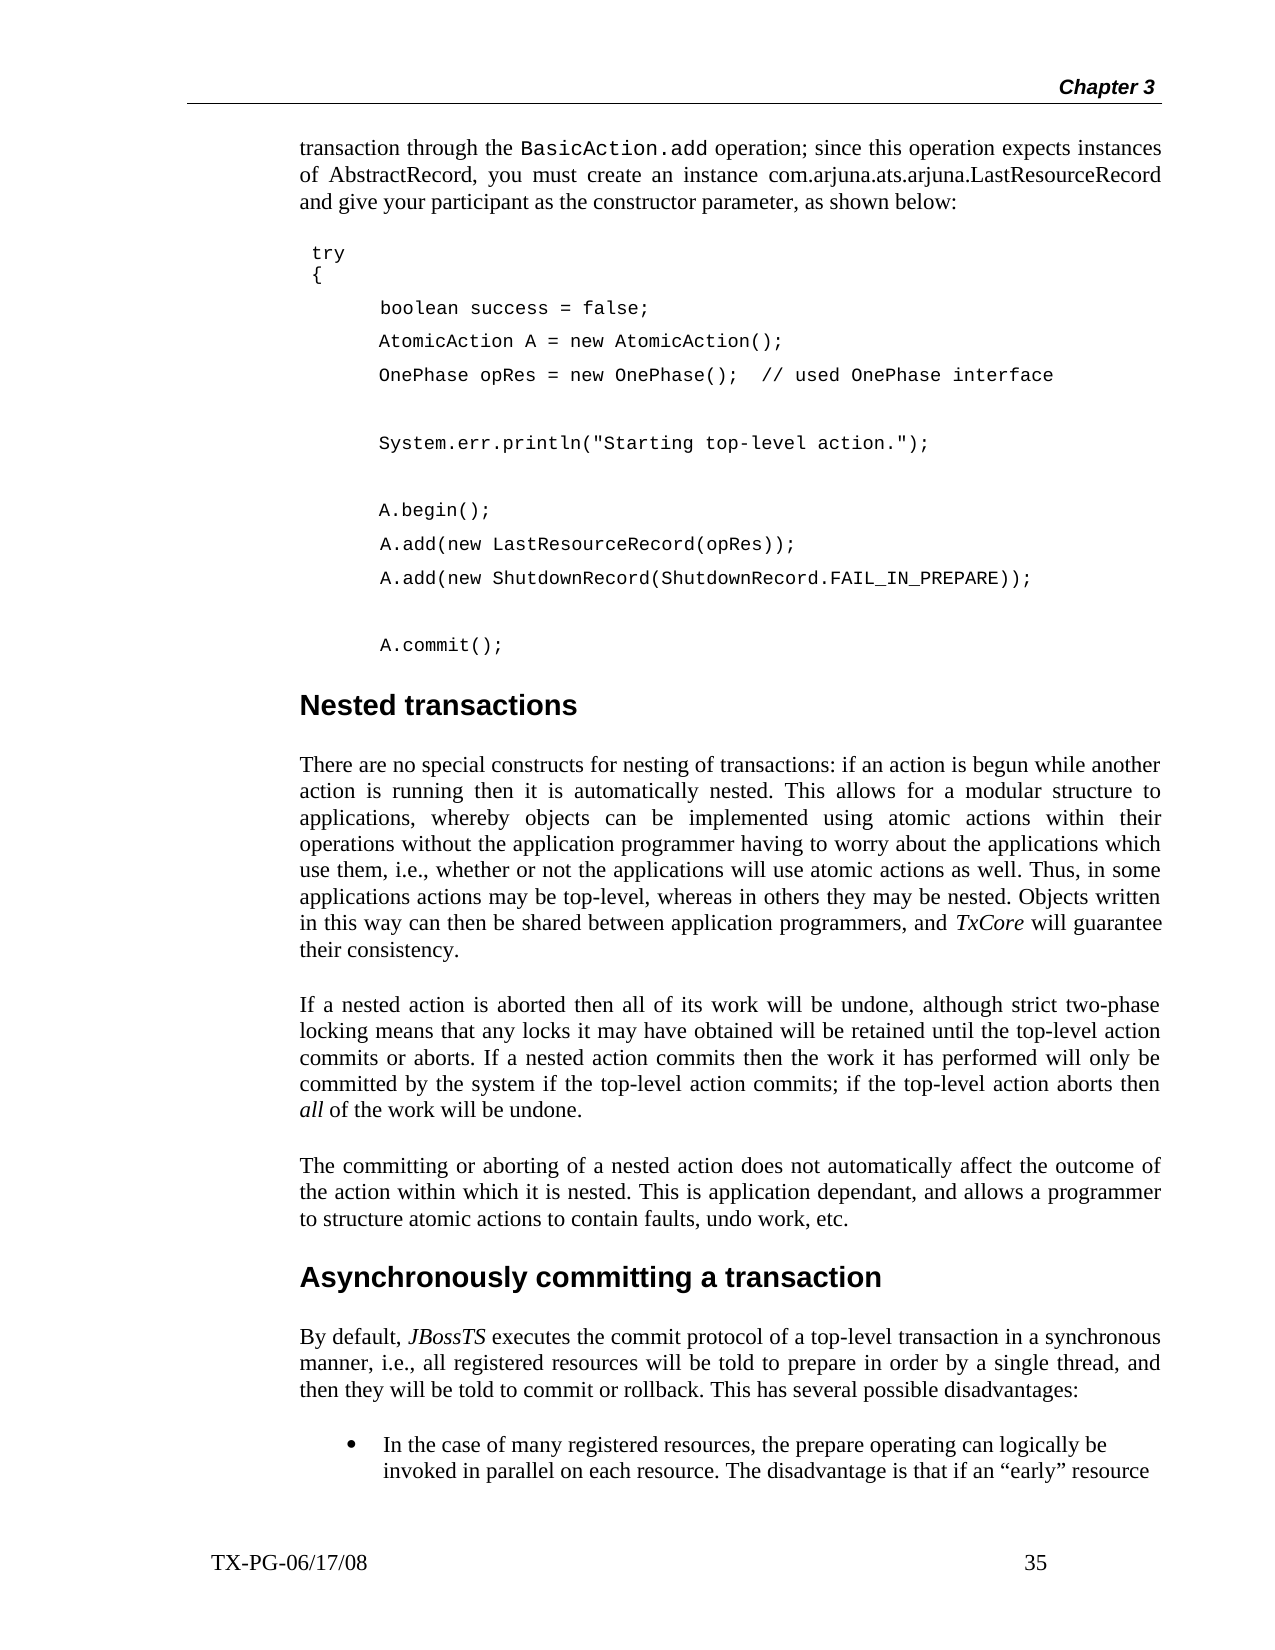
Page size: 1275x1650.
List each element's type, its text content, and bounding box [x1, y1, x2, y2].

list In the case of many registered resources, the prepare operating can logically be invoked in parallel on each resource. The disadvantage is that if an “early” resource [347, 1431, 1162, 1484]
text There are no special constructs for nesting of transactions: if an action is begun while another action is running then it is automatically nested. This allows for a modular structure to applications, whereby objects can be implemented using atomic actions within their operations without the application programmer having to worry about the applications which use them, i.e., whether or not the applications will use atomic actions as well. Thus, in some applications actions may be top-level, whereas in others they may be nested. Objects written in this way can then be shared between application programmers, and TxCore will guarantee their consistency. [299, 751, 1162, 962]
text A.begin(); [311, 501, 1162, 522]
text transaction through the BasicAction.add operation; since this operation expects instances of AbstractRecord, you must create an instance com.arjuna.ats.arjuna.LastResourceRecord and give your participant as the constructor parameter, as shown below: [299, 134, 1162, 214]
text try { [311, 243, 1162, 286]
text A.commit(); [311, 636, 1162, 657]
text If a nested action is aborted then all of its work will be undone, although strict two-phase locking means that any locks it may have obtained will be retained until the top-level action commits or aborts. If a nested action commits then the work it has performed will only be committed by the system if the top-level action commits; if the top-level action aborts then all of the work will be undone. [299, 991, 1162, 1123]
text A.add(new LastResourceRecord(opRes)); [311, 535, 1162, 556]
text AtomicAction A = new AtomicAction(); [311, 332, 1162, 353]
text A.add(new ShutdownRecord(ShutdownRecord.FAIL_IN_PREPARE)); [311, 568, 1162, 590]
subtitle Nested transactions [299, 688, 1162, 722]
text boolean success = false; [311, 298, 1162, 320]
text By default, JBossTS executes the commit protocol of a top-level transaction in a synchronous manner, i.e., all registered resources will be told to prepare in order by a single thread, and then they will be told to commit or rollback. This has several possible disadvantages: [299, 1323, 1162, 1402]
subtitle Asynchronously committing a transaction [187, 1260, 1162, 1294]
text The committing or aborting of a nested action does not automatically affect the outcome of the action within which it is nested. This is application dependant, and allows a programmer to structure atomic actions to contain faults, undo work, etc. [299, 1152, 1162, 1231]
text System.err.println("Starting top-level action."); [311, 433, 1162, 455]
text OnePhase opRes = new OnePhase(); // used OnePhase interface [311, 366, 1162, 387]
